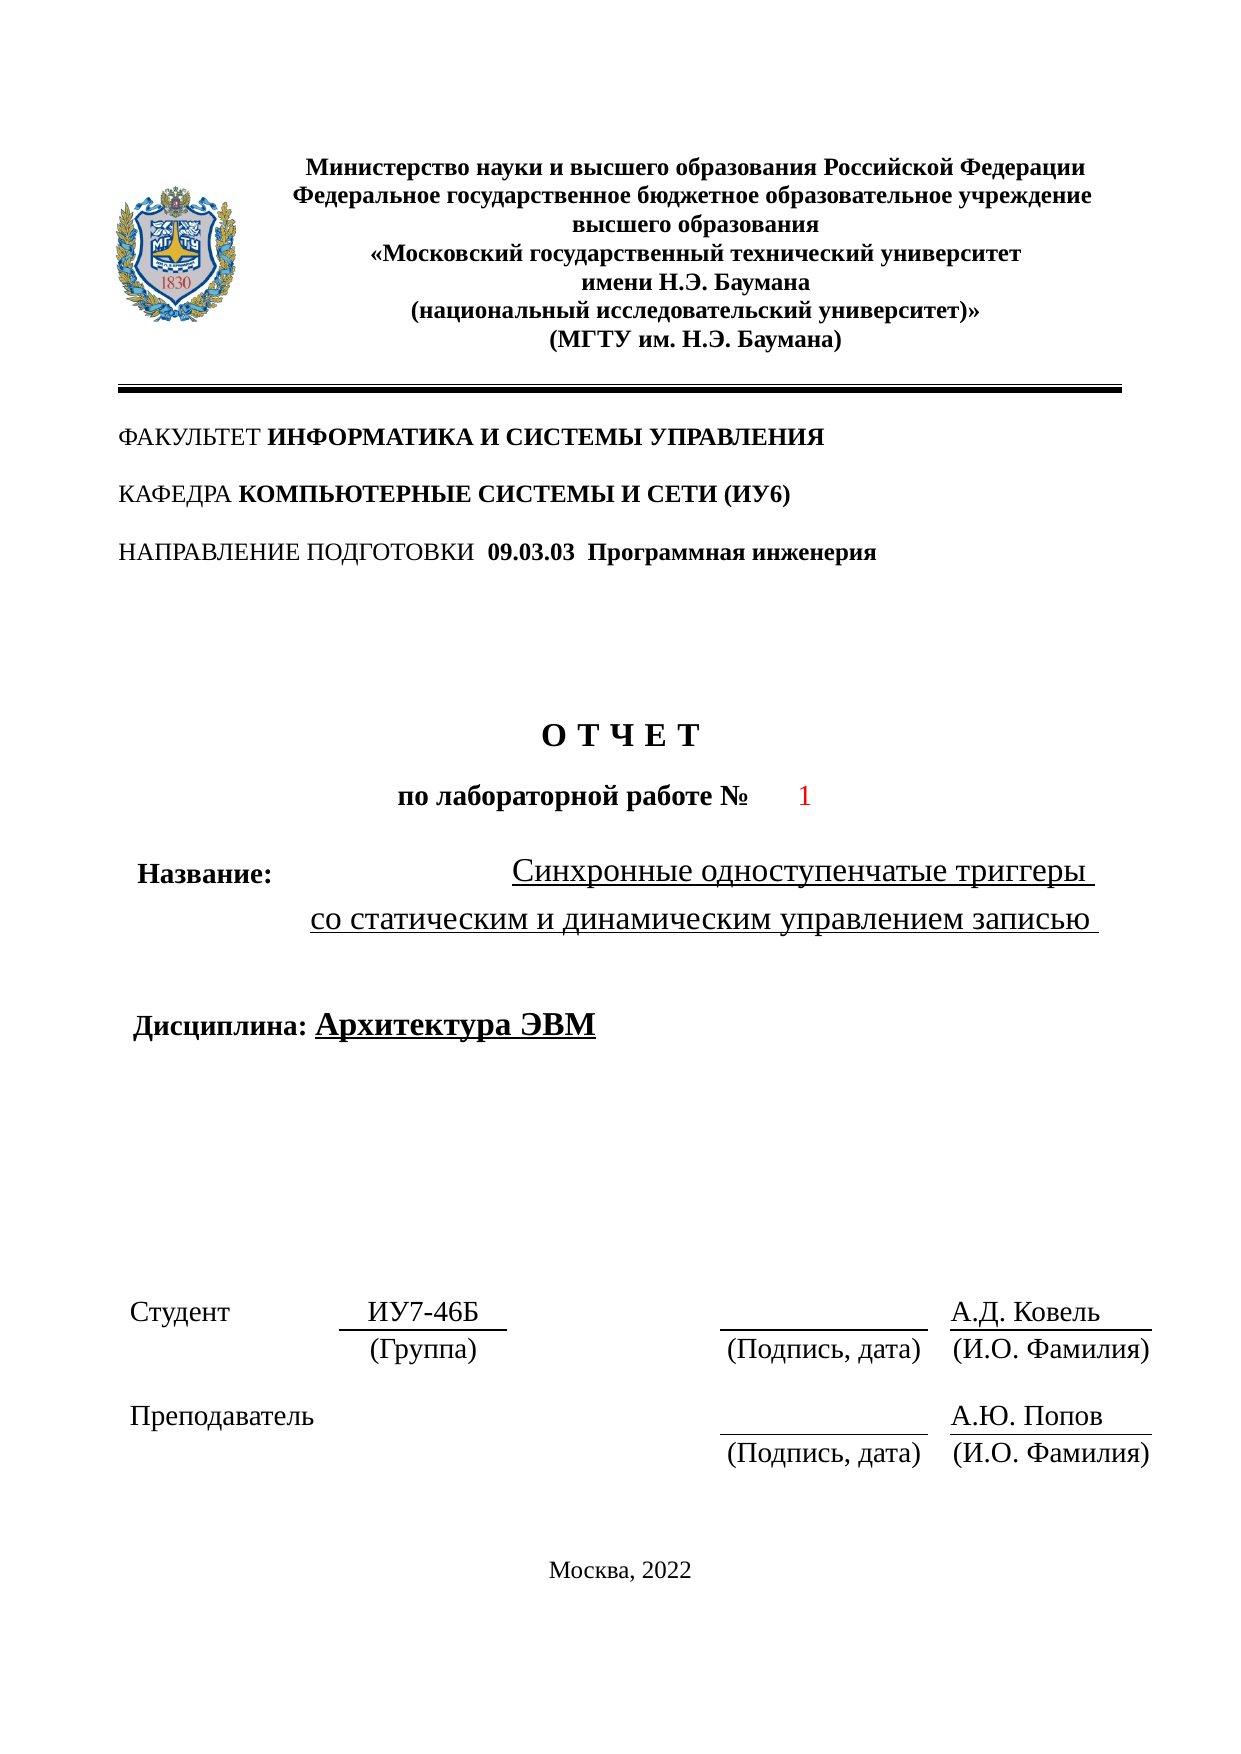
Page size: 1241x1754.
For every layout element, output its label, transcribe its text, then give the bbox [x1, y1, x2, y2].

table_cell [709, 1364, 939, 1398]
table_cell (Группа) [328, 1331, 519, 1364]
table_cell [519, 1364, 709, 1398]
text Москва, 2022 [118, 1555, 1122, 1584]
table_header ИУ7-46Б [328, 1294, 519, 1331]
table_header А.Д. Ковель [939, 1294, 1163, 1331]
table_cell [118, 1331, 328, 1364]
text ФАКУЛЬТЕТ Информатика и системы управления [118, 422, 1122, 451]
picture [115, 186, 237, 322]
table_header [107, 152, 254, 353]
text КАФЕДРА Компьютерные системы и сети (ИУ6) [118, 479, 1122, 508]
table_cell А.Ю. Попов [939, 1398, 1163, 1435]
table_cell Преподаватель [118, 1398, 328, 1435]
table_cell (Подпись, дата) [709, 1331, 939, 1364]
table_cell [709, 1398, 939, 1435]
table_header Студент [118, 1294, 328, 1331]
table_header 1 [768, 779, 842, 812]
table_cell [118, 1435, 328, 1469]
table_header Министерство науки и высшего образования Российской Федерации Федеральное государственное бюджетное образовательное учреждение высшего образования «Московский государственный технический университет имени Н.Э. Баумана (национальный исследовательский университет)» (МГТУ им. Н.Э. Баумана) [254, 152, 1137, 353]
text Дисциплина: Архитектура ЭВМ [133, 1004, 1122, 1042]
text Название: [137, 856, 286, 889]
text НАПРАВЛЕНИЕ ПОДГОТОВКИ 09.03.03 Программная инженерия [118, 537, 1122, 566]
table_cell [519, 1331, 709, 1364]
table_cell [328, 1364, 519, 1398]
table_cell [118, 1364, 328, 1398]
subtitle Отчет [118, 715, 1122, 753]
table_cell (И.О. Фамилия) [939, 1331, 1163, 1364]
table_header [519, 1294, 709, 1331]
table_cell [939, 1364, 1163, 1398]
table_cell [328, 1435, 519, 1469]
table_cell [519, 1398, 709, 1435]
subtitle Синхронные одноступенчатые триггеры со статическим и динамическим управлением записью [310, 850, 1122, 937]
table_cell (И.О. Фамилия) [939, 1435, 1163, 1469]
table_cell [328, 1398, 519, 1435]
table_cell (Подпись, дата) [709, 1435, 939, 1469]
table_cell [519, 1435, 709, 1469]
table_header [709, 1294, 939, 1331]
